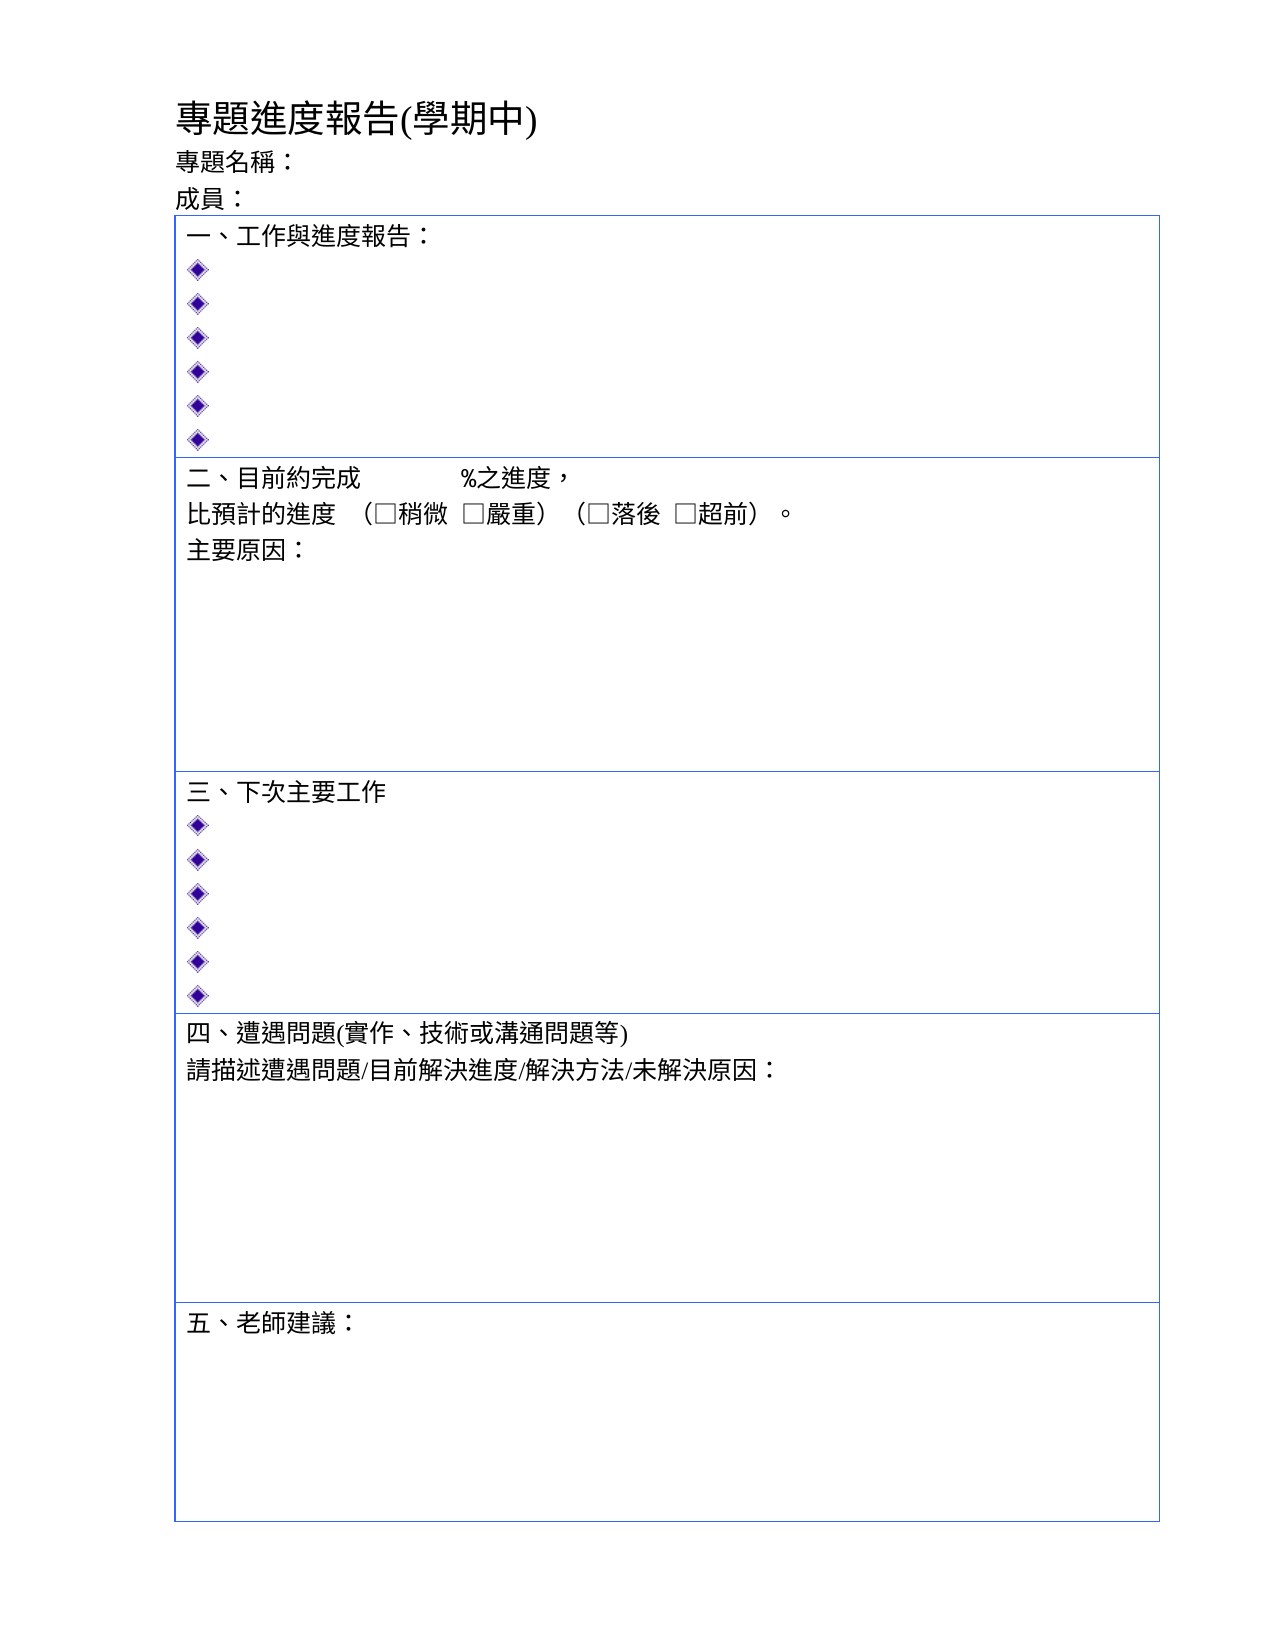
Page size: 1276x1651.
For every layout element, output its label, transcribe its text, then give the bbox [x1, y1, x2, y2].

table_cell 五、老師建議： [176, 1303, 1159, 1521]
table_cell 二、目前約完成 %之進度， 比預計的進度 （□稍微 □嚴重）（□落後 □超前）。 主要原因： [176, 458, 1159, 771]
text 專題名稱： [175, 143, 1137, 179]
subtitle 專題進度報告(學期中) [175, 89, 1137, 143]
table_header 一、工作與進度報告： [176, 216, 1159, 457]
text 成員： [175, 179, 1137, 215]
table_cell 四、遭遇問題(實作、技術或溝通問題等) 請描述遭遇問題/目前解決進度/解決方法/未解決原因： [176, 1014, 1159, 1302]
table_cell 三、下次主要工作 [176, 772, 1159, 1013]
